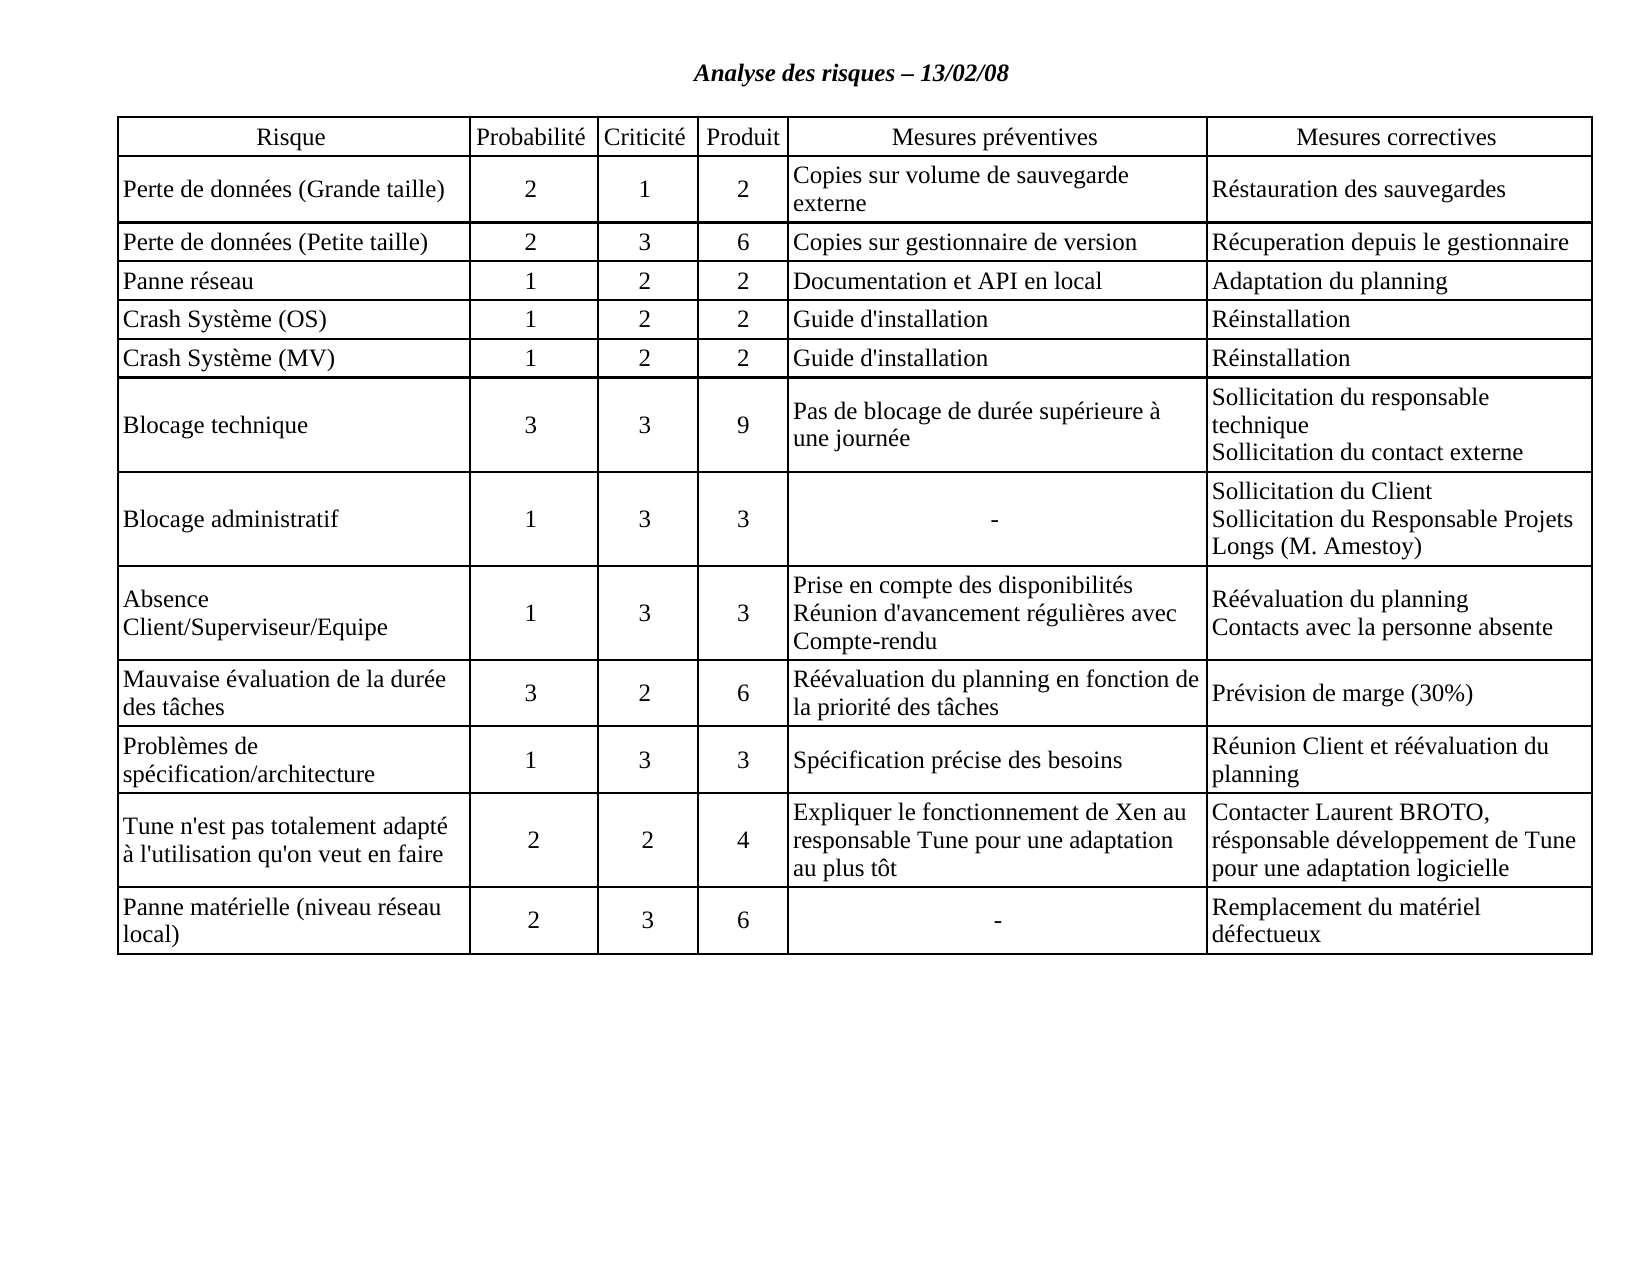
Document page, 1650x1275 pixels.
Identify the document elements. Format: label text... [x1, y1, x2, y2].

table_cell 1 [471, 262, 597, 299]
table_cell Guide d'installation [789, 301, 1206, 338]
table_cell Contacter Laurent BROTO, résponsable développement de Tune pour une adaptation logicielle [1208, 794, 1591, 886]
table_cell 2 [699, 340, 787, 376]
table_header Criticité [599, 118, 697, 155]
table_cell 3 [699, 727, 787, 792]
table_cell 3 [599, 473, 697, 565]
table_cell Copies sur gestionnaire de version [789, 224, 1206, 260]
table_header Risque [119, 118, 469, 155]
table_cell 3 [599, 727, 697, 792]
table_cell 2 [471, 157, 597, 221]
table_cell 2 [699, 301, 787, 338]
table_cell 9 [699, 379, 787, 471]
table_cell Sollicitation du Client Sollicitation du Responsable Projets Longs (M. Amestoy) [1208, 473, 1591, 565]
table_cell 3 [599, 567, 697, 659]
table_header Produit [699, 118, 787, 155]
table_cell Tune n'est pas totalement adapté à l'utilisation qu'on veut en faire [119, 794, 469, 886]
table_cell 2 [599, 794, 697, 886]
table_cell 1 [471, 727, 597, 792]
table_cell 2 [471, 794, 597, 886]
table_cell Adaptation du planning [1208, 262, 1591, 299]
table_cell Prévision de marge (30%) [1208, 661, 1591, 725]
table_cell Perte de données (Petite taille) [119, 224, 469, 260]
table_header Mesures préventives [789, 118, 1206, 155]
table_cell 3 [599, 379, 697, 471]
table_cell Crash Système (OS) [119, 301, 469, 338]
table_cell Remplacement du matériel défectueux [1208, 888, 1591, 952]
table_cell 2 [699, 157, 787, 221]
table_cell - [789, 888, 1206, 952]
table_cell 3 [471, 379, 597, 471]
text Analyse des risques – 13/02/08 [118, 59, 1591, 87]
table_cell 2 [599, 301, 697, 338]
table_cell Perte de données (Grande taille) [119, 157, 469, 221]
table_cell 4 [699, 794, 787, 886]
table_header Probabilité [471, 118, 597, 155]
table_cell Récuperation depuis le gestionnaire [1208, 224, 1591, 260]
table_cell Réinstallation [1208, 301, 1591, 338]
table_cell 6 [699, 661, 787, 725]
table_cell Blocage technique [119, 379, 469, 471]
table_cell Prise en compte des disponibilités Réunion d'avancement régulières avec Compte-rendu [789, 567, 1206, 659]
table_cell 2 [599, 340, 697, 376]
table_cell Réunion Client et réévaluation du planning [1208, 727, 1591, 792]
table_cell Réévaluation du planning en fonction de la priorité des tâches [789, 661, 1206, 725]
table_cell Réstauration des sauvegardes [1208, 157, 1591, 221]
table_cell 2 [599, 661, 697, 725]
table_cell 1 [471, 340, 597, 376]
table_cell 2 [471, 224, 597, 260]
table_cell 2 [599, 262, 697, 299]
table_cell 6 [699, 224, 787, 260]
table_cell Mauvaise évaluation de la durée des tâches [119, 661, 469, 725]
table_cell Panne réseau [119, 262, 469, 299]
table_header Mesures correctives [1208, 118, 1591, 155]
table_cell Problèmes de spécification/architecture [119, 727, 469, 792]
table_cell 1 [599, 157, 697, 221]
table_cell 6 [699, 888, 787, 952]
table_cell Crash Système (MV) [119, 340, 469, 376]
table_cell Réinstallation [1208, 340, 1591, 376]
table_cell 3 [699, 567, 787, 659]
table_cell Documentation et API en local [789, 262, 1206, 299]
table_cell 3 [599, 888, 697, 952]
table_cell Expliquer le fonctionnement de Xen au responsable Tune pour une adaptation au plus tôt [789, 794, 1206, 886]
table_cell 3 [471, 661, 597, 725]
table_cell Spécification précise des besoins [789, 727, 1206, 792]
table_cell Sollicitation du responsable technique Sollicitation du contact externe [1208, 379, 1591, 471]
table_cell 2 [699, 262, 787, 299]
table_cell 3 [599, 224, 697, 260]
table_cell Guide d'installation [789, 340, 1206, 376]
table_cell 3 [699, 473, 787, 565]
table_cell Pas de blocage de durée supérieure à une journée [789, 379, 1206, 471]
table_cell Réévaluation du planning Contacts avec la personne absente [1208, 567, 1591, 659]
table_cell 1 [471, 473, 597, 565]
table_cell Absence Client/Superviseur/Equipe [119, 567, 469, 659]
table_cell Panne matérielle (niveau réseau local) [119, 888, 469, 952]
table_cell 2 [471, 888, 597, 952]
table_cell 1 [471, 567, 597, 659]
table_cell - [789, 473, 1206, 565]
table_cell 1 [471, 301, 597, 338]
table_cell Copies sur volume de sauvegarde externe [789, 157, 1206, 221]
table_cell Blocage administratif [119, 473, 469, 565]
